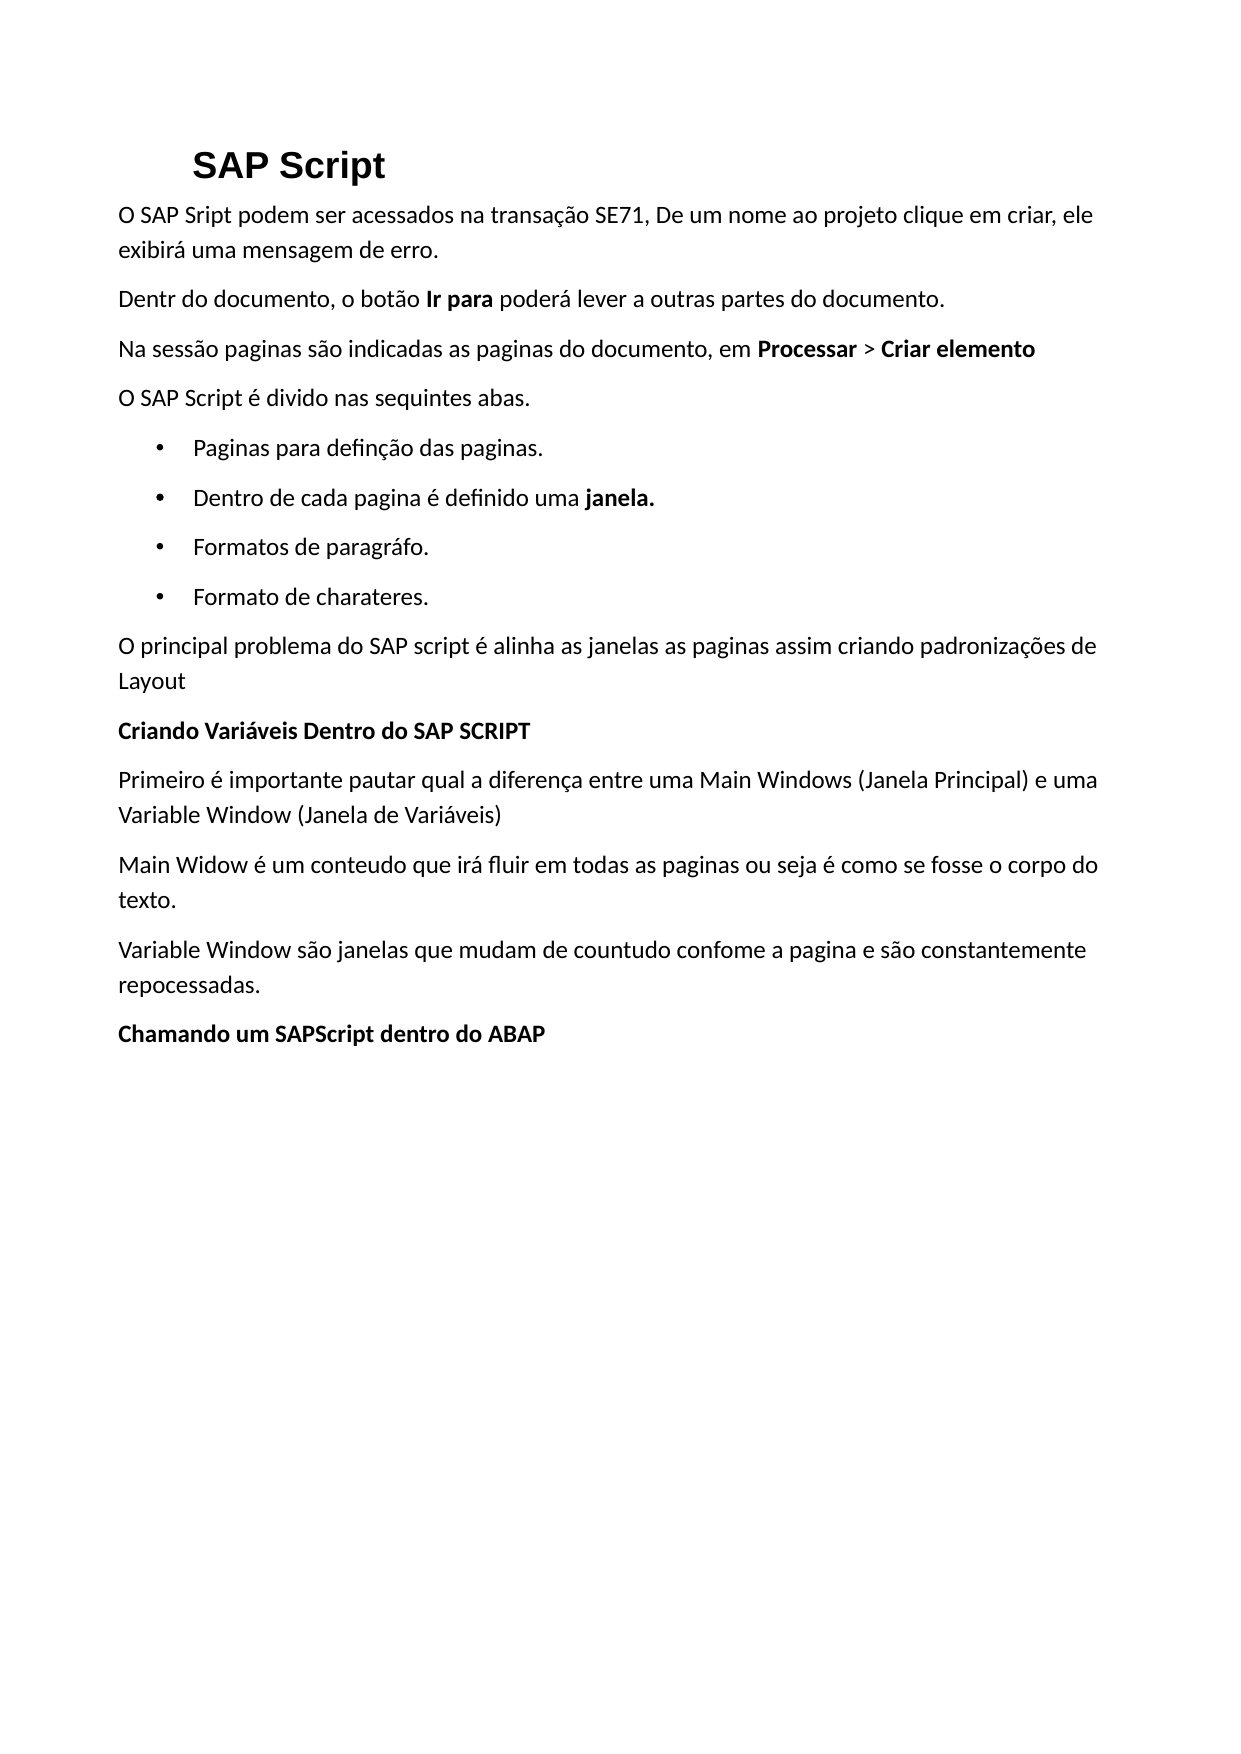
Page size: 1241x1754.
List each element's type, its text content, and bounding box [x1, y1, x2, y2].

text Na sessão paginas são indicadas as paginas do documento, em Processar > Criar elemento [118, 333, 1122, 363]
list Paginas para definção das paginas. [156, 432, 1122, 463]
text Primeiro é importante pautar qual a diferença entre uma Main Windows (Janela Principal) e uma Variable Window (Janela de Variáveis) [118, 764, 1122, 830]
list Dentro de cada pagina é definido uma janela. [156, 482, 1122, 512]
text Dentr do documento, o botão Ir para poderá lever a outras partes do documento. [118, 283, 1122, 314]
text O SAP Sript podem ser acessados na transação SE71, De um nome ao projeto clique em criar, ele exibirá uma mensagem de erro. [118, 199, 1122, 264]
subtitle SAP Script [118, 143, 1122, 186]
list Formatos de paragráfo. [156, 531, 1122, 562]
text O principal problema do SAP script é alinha as janelas as paginas assim criando padronizações de Layout [118, 630, 1122, 696]
text Criando Variáveis Dentro do SAP SCRIPT [118, 715, 1122, 746]
text Chamando um SAPScript dentro do ABAP [118, 1018, 1122, 1049]
text Main Widow é um conteudo que irá fluir em todas as paginas ou seja é como se fosse o corpo do texto. [118, 849, 1122, 915]
text Variable Window são janelas que mudam de countudo confome a pagina e são constantemente repocessadas. [118, 934, 1122, 999]
text O SAP Script é divido nas sequintes abas. [118, 382, 1122, 413]
list Formato de charateres. [156, 581, 1122, 611]
